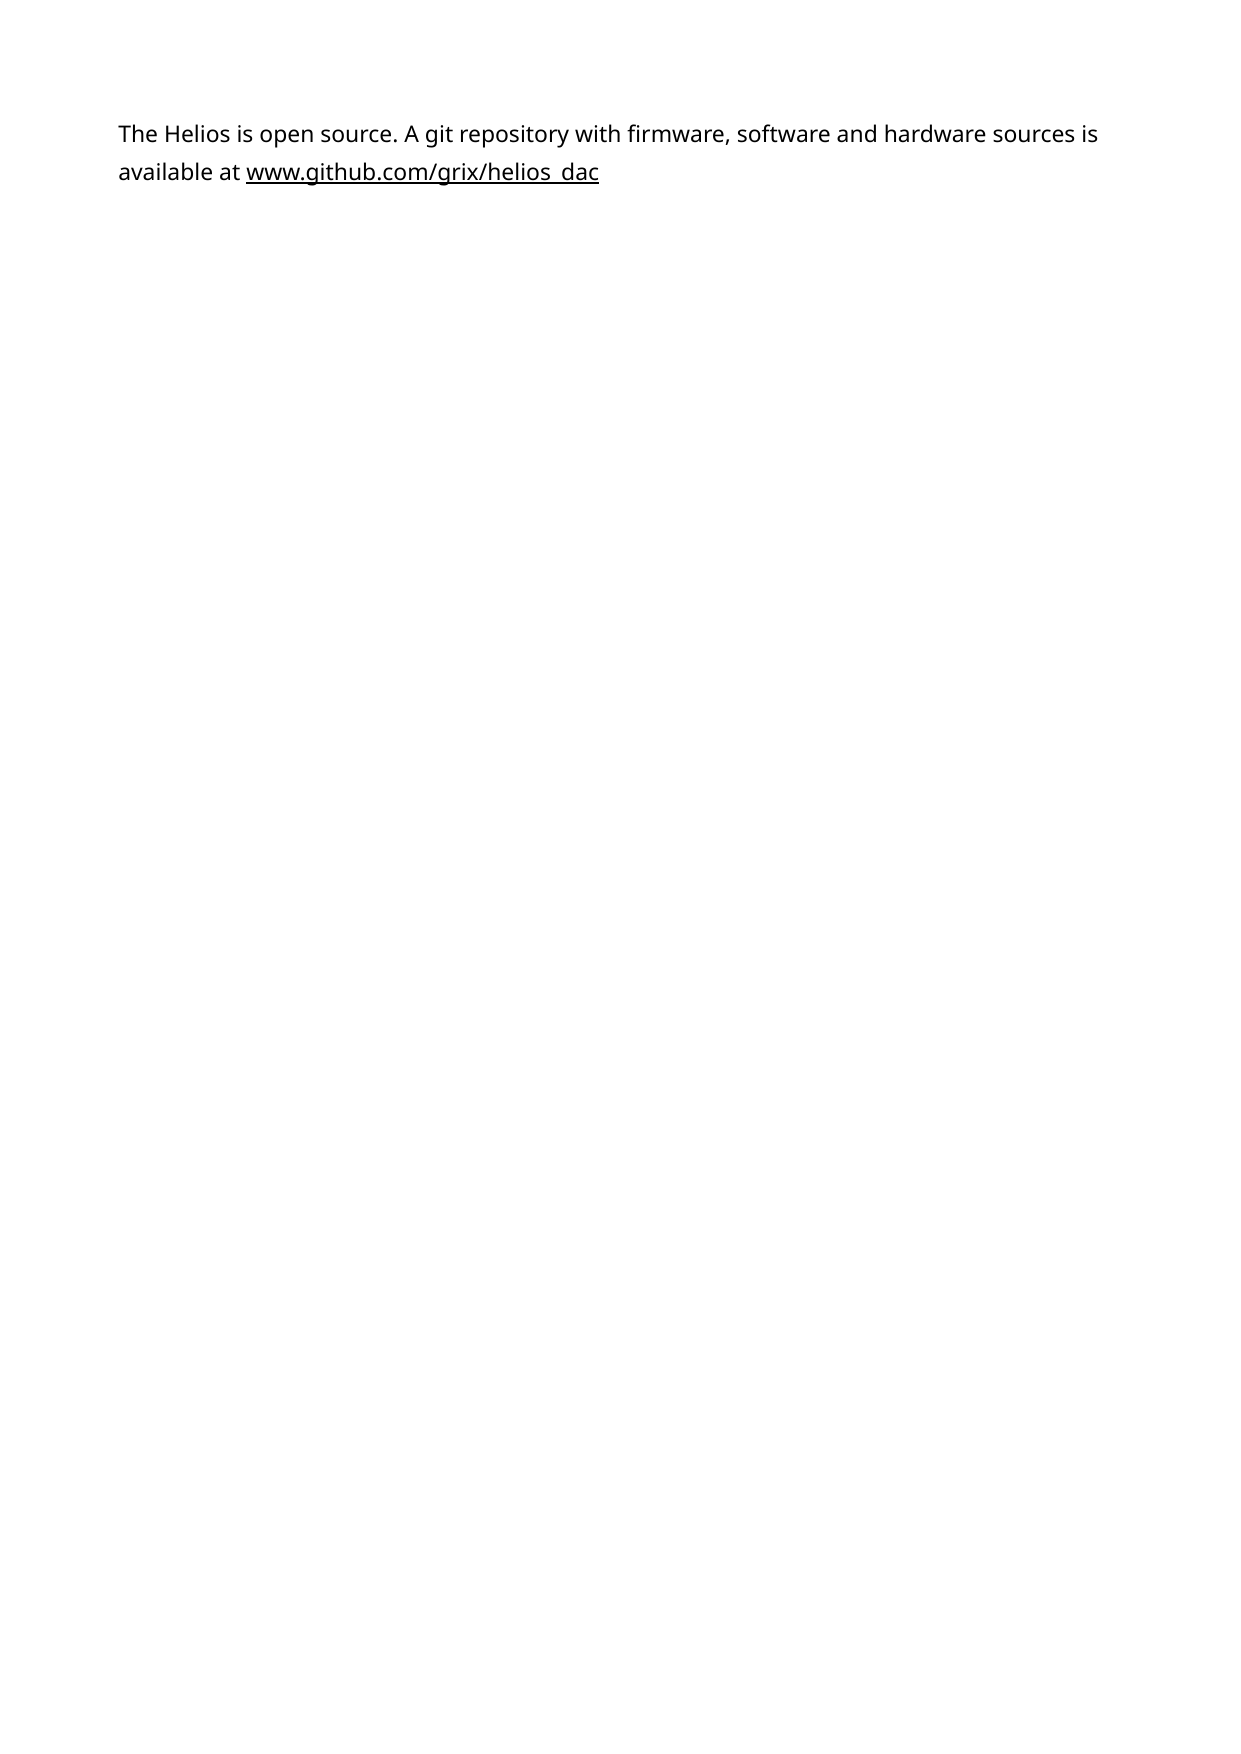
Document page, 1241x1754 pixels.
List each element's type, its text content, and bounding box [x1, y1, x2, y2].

text The Helios is open source. A git repository with firmware, software and hardware sources is available at www.github.com/grix/helios_dac [118, 118, 1122, 187]
